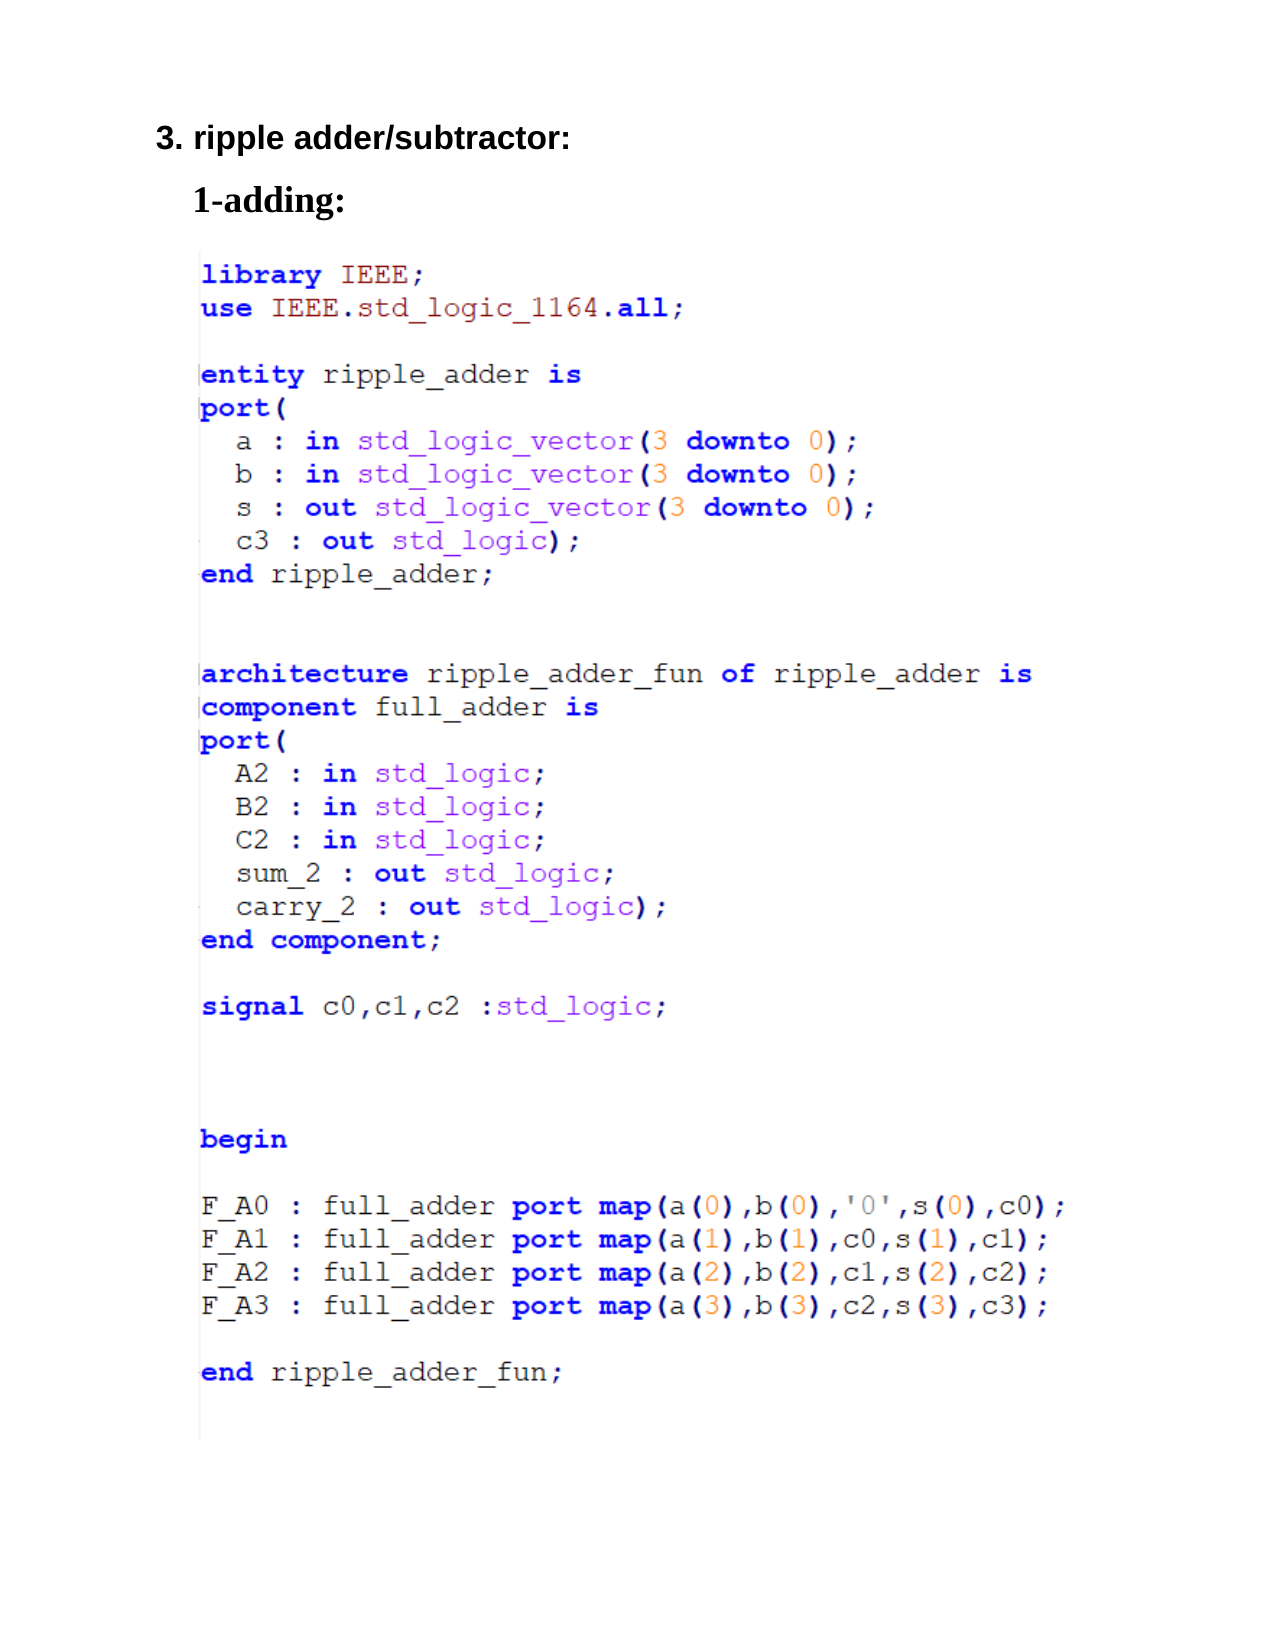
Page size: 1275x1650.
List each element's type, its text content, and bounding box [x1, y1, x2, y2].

picture [198, 251, 1078, 1440]
text 1-adding: [118, 177, 1157, 220]
list ripple adder/subtractor: [156, 118, 1157, 157]
